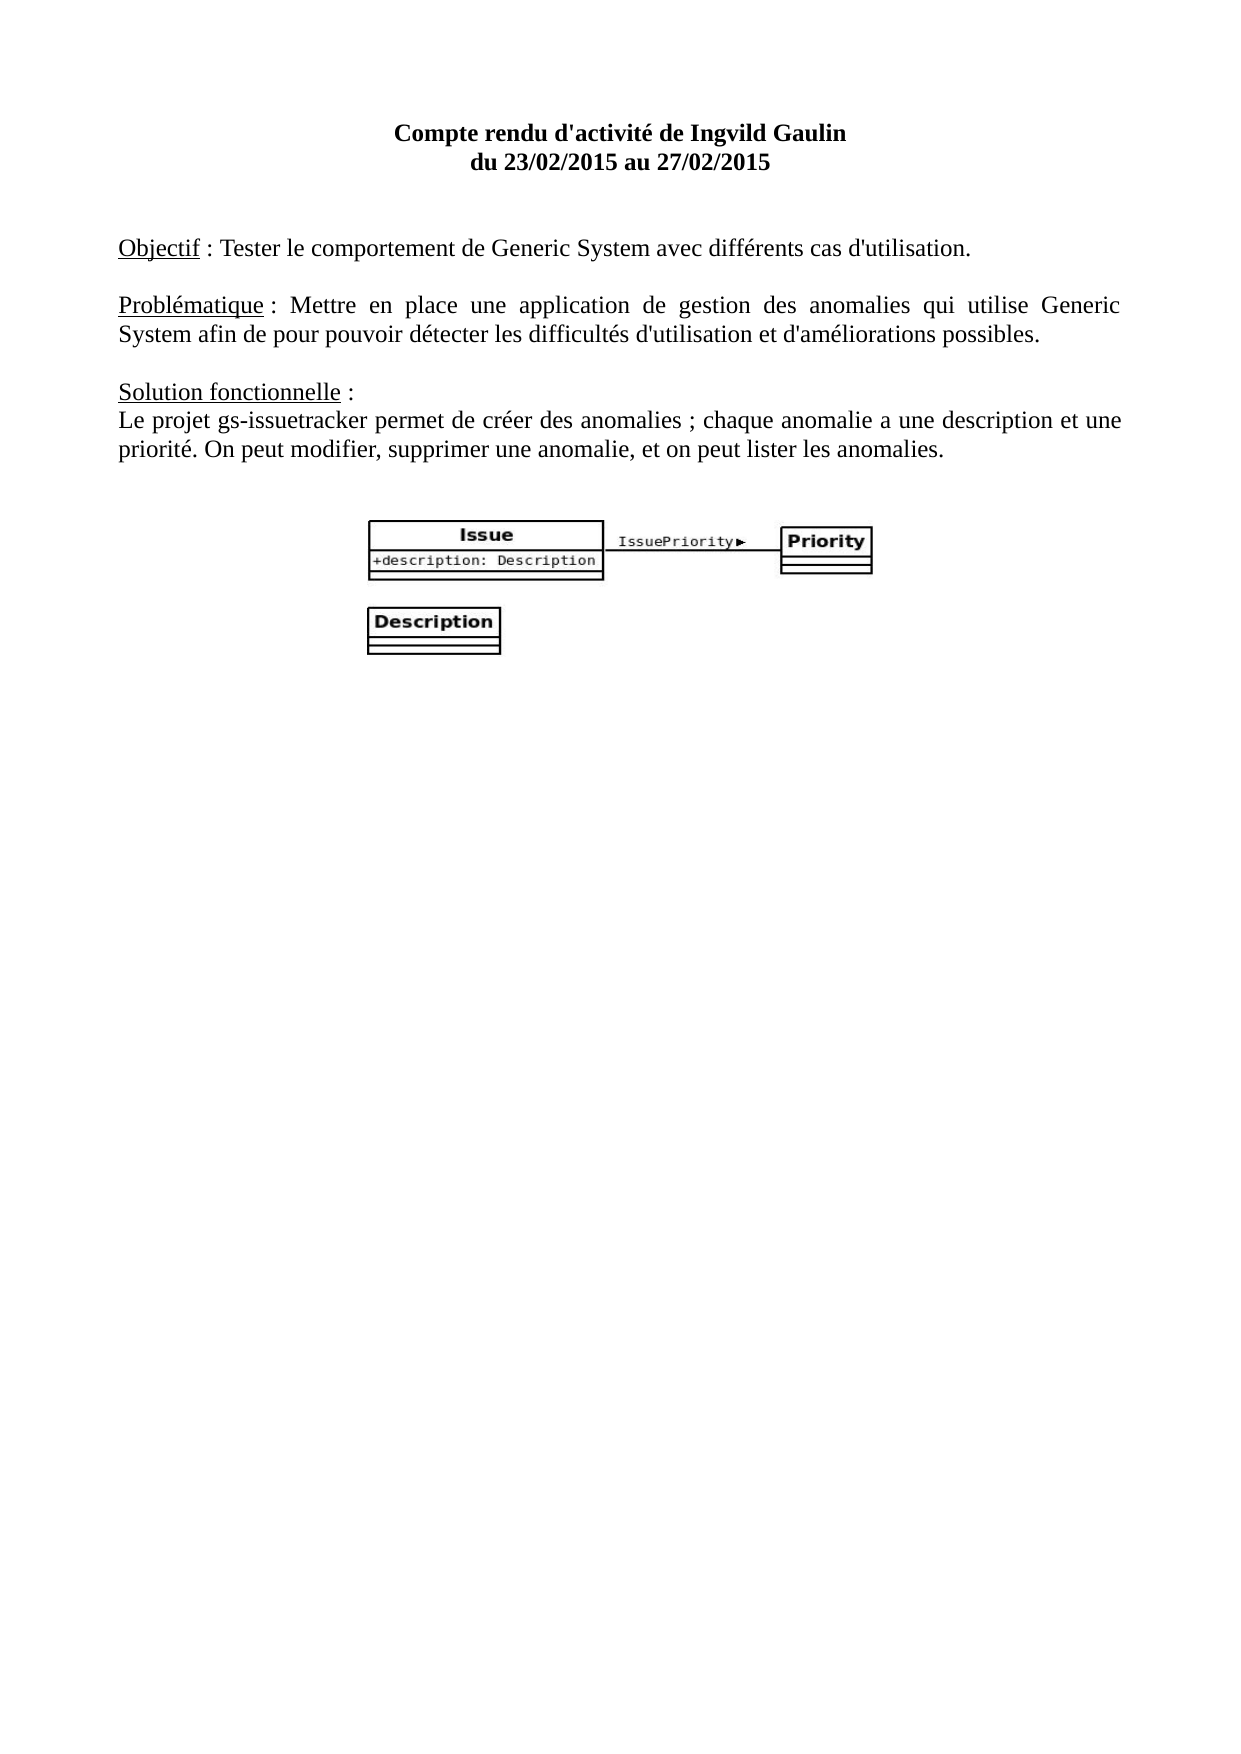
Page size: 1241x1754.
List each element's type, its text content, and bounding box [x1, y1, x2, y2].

text du 23/02/2015 au 27/02/2015 [118, 147, 1122, 176]
text Problématique : Mettre en place une application de gestion des anomalies qui utilise Generic System afin de pour pouvoir détecter les difficultés d'utilisation et d'améliorations possibles. [118, 291, 1122, 348]
text Objectif : Tester le comportement de Generic System avec différents cas d'utilisation. [118, 233, 1122, 262]
text Solution fonctionnelle : [118, 377, 1122, 406]
picture [367, 520, 874, 657]
text Compte rendu d'activité de Ingvild Gaulin [118, 118, 1122, 147]
text Le projet gs-issuetracker permet de créer des anomalies ; chaque anomalie a une description et une priorité. On peut modifier, supprimer une anomalie, et on peut lister les anomalies. [118, 406, 1122, 463]
